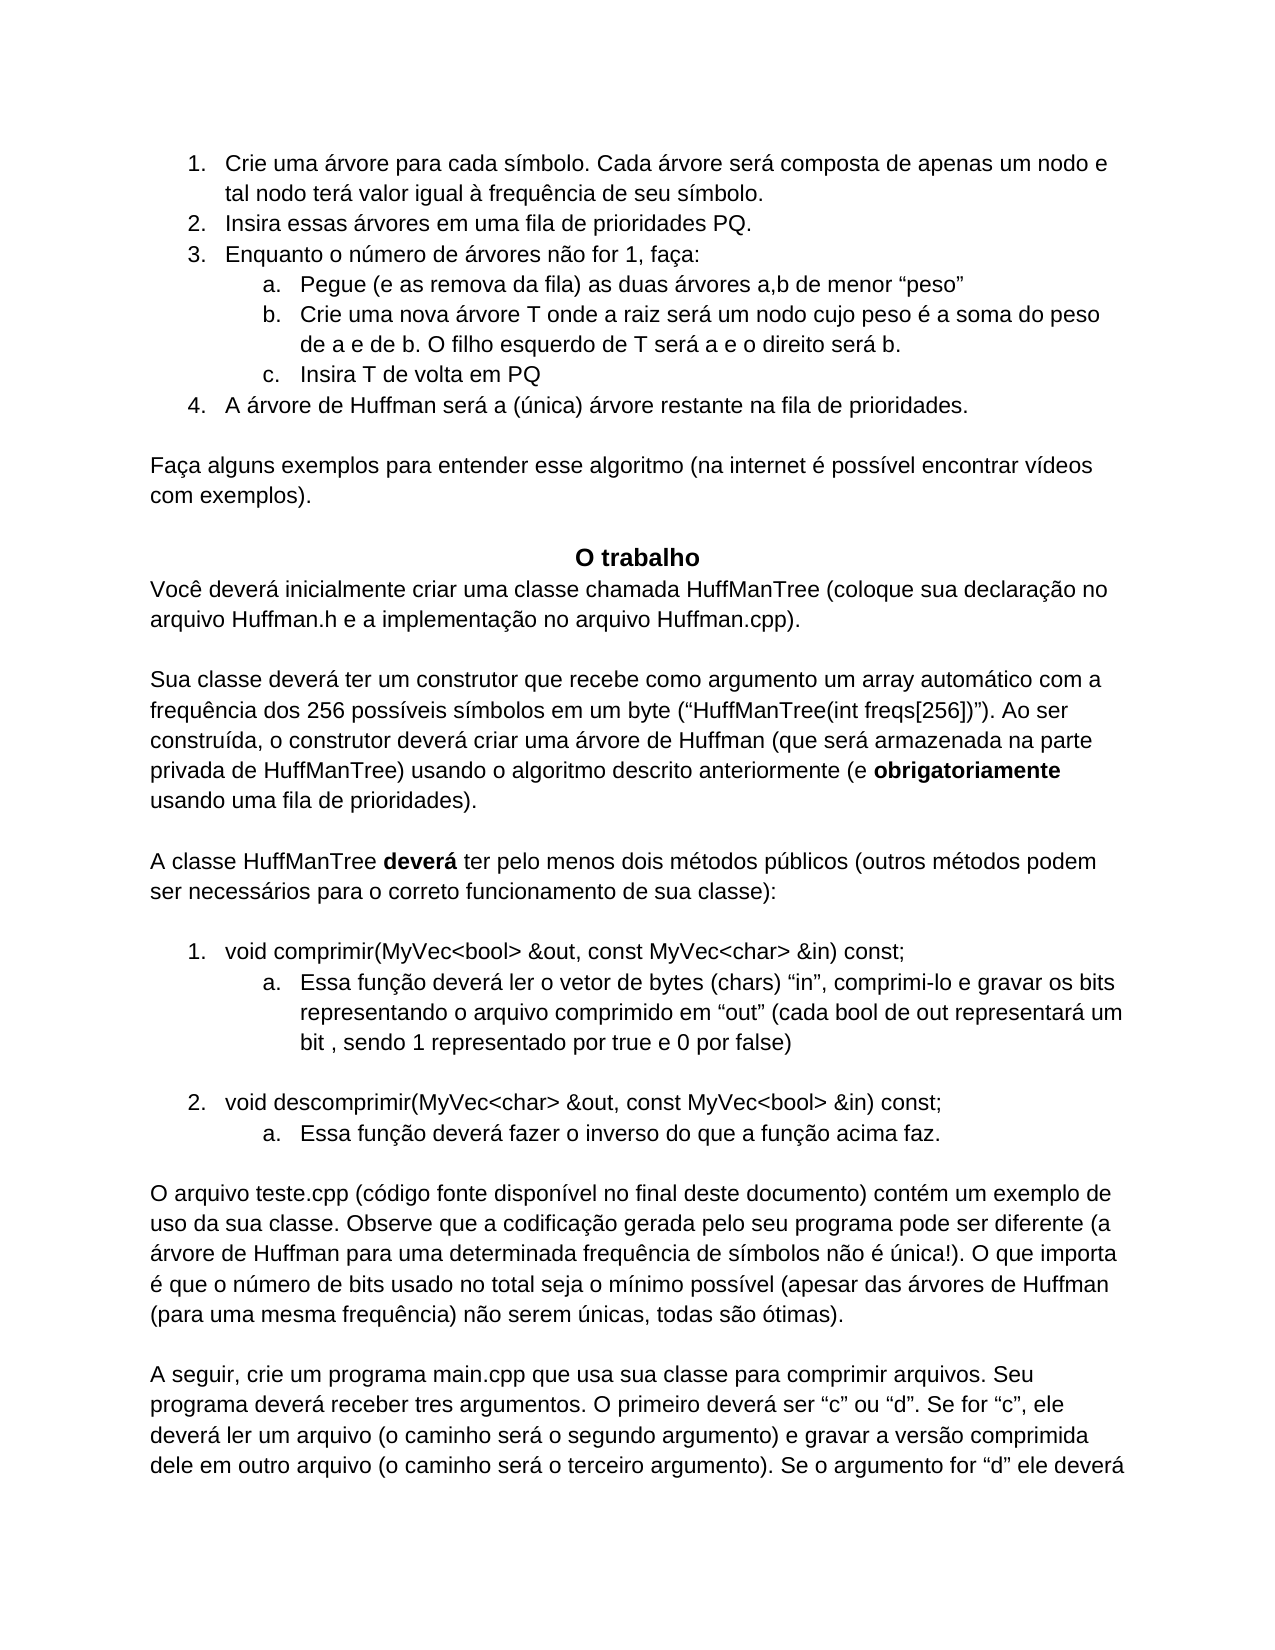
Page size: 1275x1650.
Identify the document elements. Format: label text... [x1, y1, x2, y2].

list Crie uma árvore para cada símbolo. Cada árvore será composta de apenas um nodo e tal nodo terá valor igual à frequência de seu símbolo. [187, 150, 1125, 207]
text A seguir, crie um programa main.cpp que usa sua classe para comprimir arquivos. Seu programa deverá receber tres argumentos. O primeiro deverá ser “c” ou “d”. Se for “c”, ele deverá ler um arquivo (o caminho será o segundo argumento) e gravar a versão comprimida dele em outro arquivo (o caminho será o terceiro argumento). Se o argumento for “d” ele deverá [150, 1361, 1125, 1478]
text Faça alguns exemplos para entender esse algoritmo (na internet é possível encontrar vídeos com exemplos). [150, 452, 1125, 509]
list void descomprimir(MyVec<char> &out, const MyVec<bool> &in) const; [187, 1089, 1125, 1116]
text A classe HuffManTree deverá ter pelo menos dois métodos públicos (outros métodos podem ser necessários para o correto funcionamento de sua classe): [150, 848, 1125, 904]
list Essa função deverá ler o vetor de bytes (chars) “in”, comprimi-lo e gravar os bits representando o arquivo comprimido em “out” (cada bool de out representará um bit , sendo 1 representado por true e 0 por false) [262, 968, 1125, 1055]
list Crie uma nova árvore T onde a raiz será um nodo cujo peso é a soma do peso de a e de b. O filho esquerdo de T será a e o direito será b. [262, 301, 1125, 358]
list void comprimir(MyVec<bool> &out, const MyVec<char> &in) const; [187, 938, 1125, 964]
text Você deverá inicialmente criar uma classe chamada HuffManTree (coloque sua declaração no arquivo Huffman.h e a implementação no arquivo Huffman.cpp). [150, 576, 1125, 632]
text O trabalho [150, 543, 1125, 571]
list Essa função deverá fazer o inverso do que a função acima faz. [262, 1119, 1125, 1146]
text Sua classe deverá ter um construtor que recebe como argumento um array automático com a frequência dos 256 possíveis símbolos em um byte (“HuffManTree(int freqs[256])”). Ao ser construída, o construtor deverá criar uma árvore de Huffman (que será armazenada na parte privada de HuffManTree) usando o algoritmo descrito anteriormente (e obrigatoriamente usando uma fila de prioridades). [150, 666, 1125, 813]
list Pegue (e as remova da fila) as duas árvores a,b de menor “peso” [262, 271, 1125, 297]
list A árvore de Huffman será a (única) árvore restante na fila de prioridades. [187, 392, 1125, 418]
list Enquanto o número de árvores não for 1, faça: [187, 241, 1125, 267]
list Insira T de volta em PQ [262, 361, 1125, 388]
text O arquivo teste.cpp (código fonte disponível no final deste documento) contém um exemplo de uso da sua classe. Observe que a codificação gerada pelo seu programa pode ser diferente (a árvore de Huffman para uma determinada frequência de símbolos não é única!). O que importa é que o número de bits usado no total seja o mínimo possível (apesar das árvores de Huffman (para uma mesma frequência) não serem únicas, todas são ótimas). [150, 1180, 1125, 1327]
list Insira essas árvores em uma fila de prioridades PQ. [187, 210, 1125, 237]
